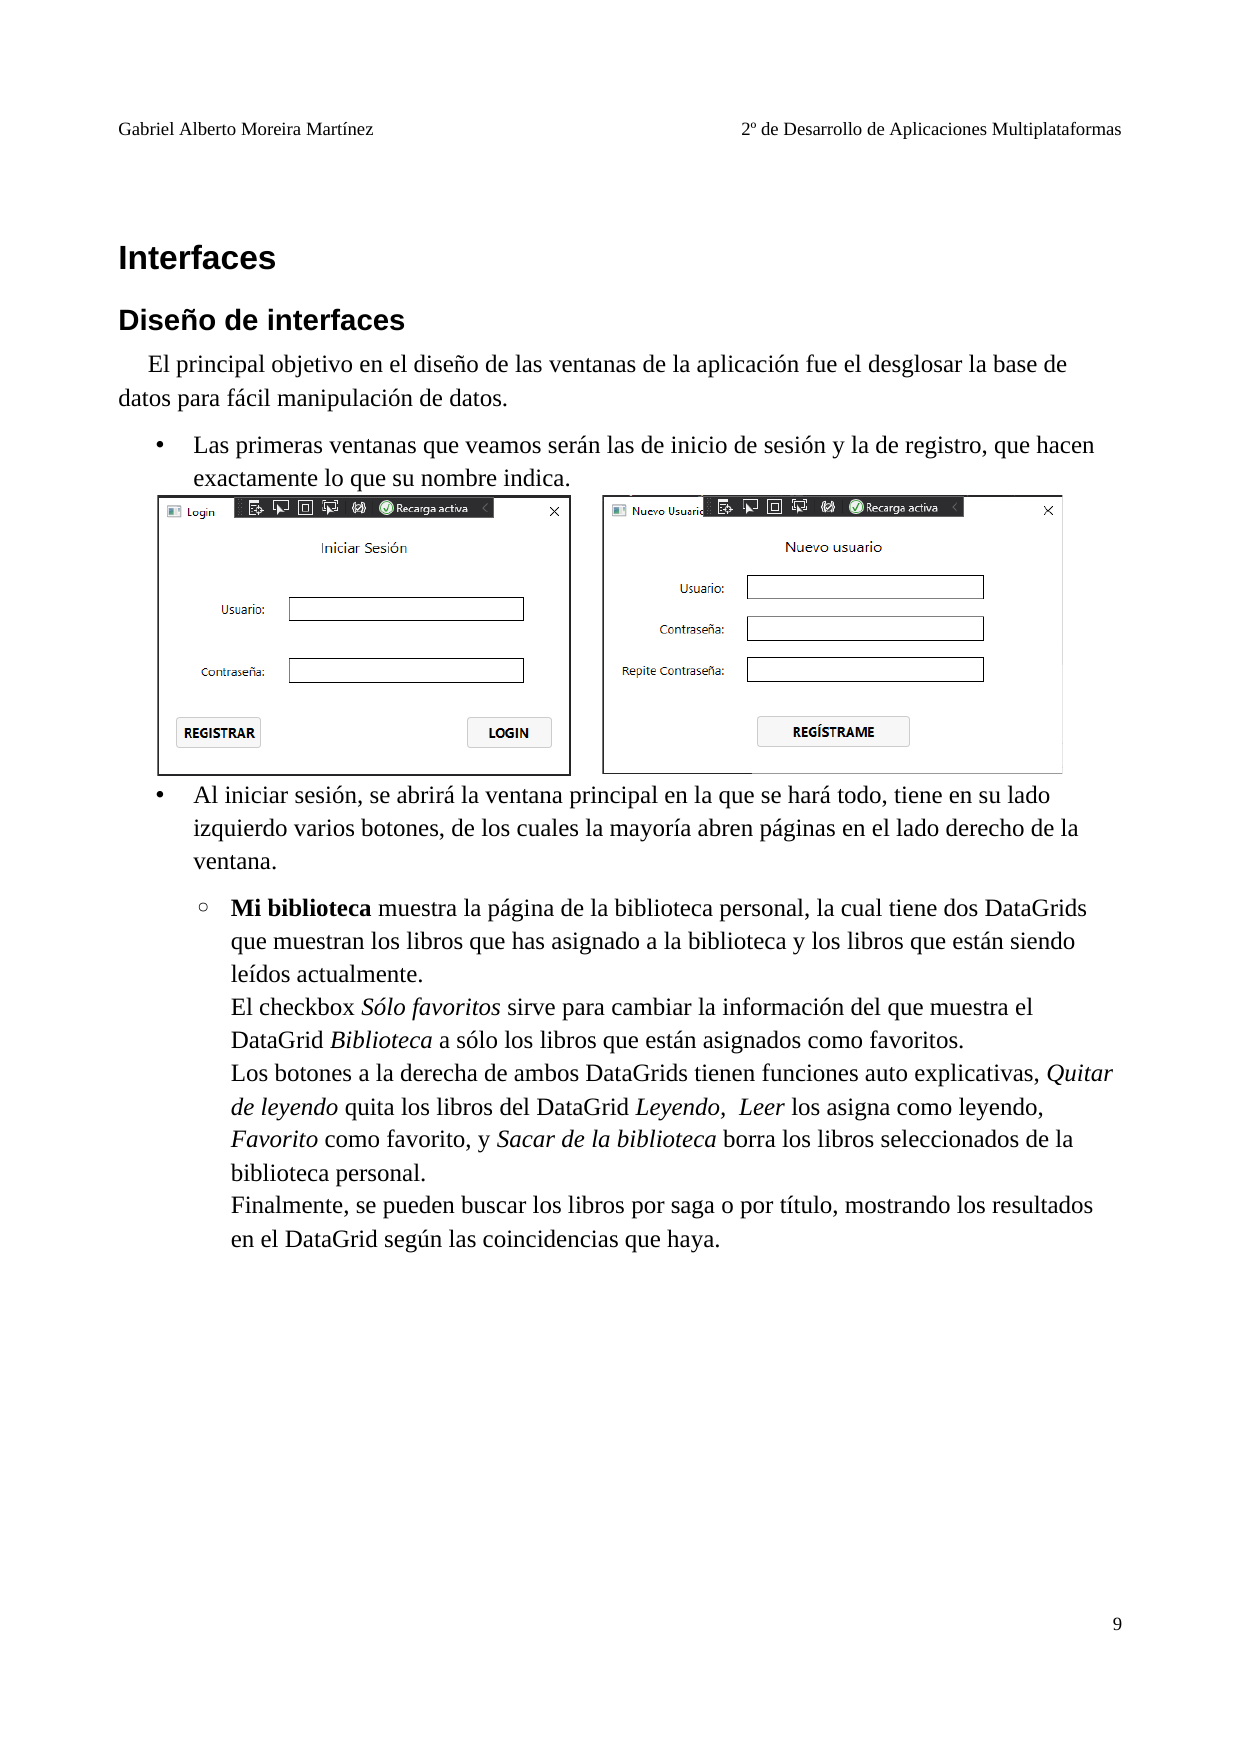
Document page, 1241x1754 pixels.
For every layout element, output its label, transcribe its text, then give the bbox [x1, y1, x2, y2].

subtitle Diseño de interfaces [118, 303, 1122, 337]
text El principal objetivo en el diseño de las ventanas de la aplicación fue el desglosar la base de datos para fácil manipulación de datos. [118, 349, 1122, 411]
list Mi biblioteca muestra la página de la biblioteca personal, la cual tiene dos DataGrids que muestran los libros que has asignado a la biblioteca y los libros que están siendo leídos actualmente. El checkbox Sólo favoritos sirve para cambiar la información del que muestra el DataGrid Biblioteca a sólo los libros que están asignados como favoritos. Los botones a la derecha de ambos DataGrids tienen funciones auto explicativas, Quitar de leyendo quita los libros del DataGrid Leyendo, Leer los asigna como leyendo, Favorito como favorito, y Sacar de la biblioteca borra los libros seleccionados de la biblioteca personal. Finalmente, se pueden buscar los libros por saga o por título, mostrando los resultados en el DataGrid según las coincidencias que haya. [193, 893, 1122, 1252]
picture [602, 495, 1063, 774]
list Las primeras ventanas que veamos serán las de inicio de sesión y la de registro, que hacen exactamente lo que su nombre indica. [156, 430, 1122, 492]
subtitle Interfaces [118, 238, 1122, 276]
picture [157, 495, 571, 776]
list Al iniciar sesión, se abrirá la ventana principal en la que se hará todo, tiene en su lado izquierdo varios botones, de los cuales la mayoría abren páginas en el lado derecho de la ventana. [156, 749, 1122, 874]
